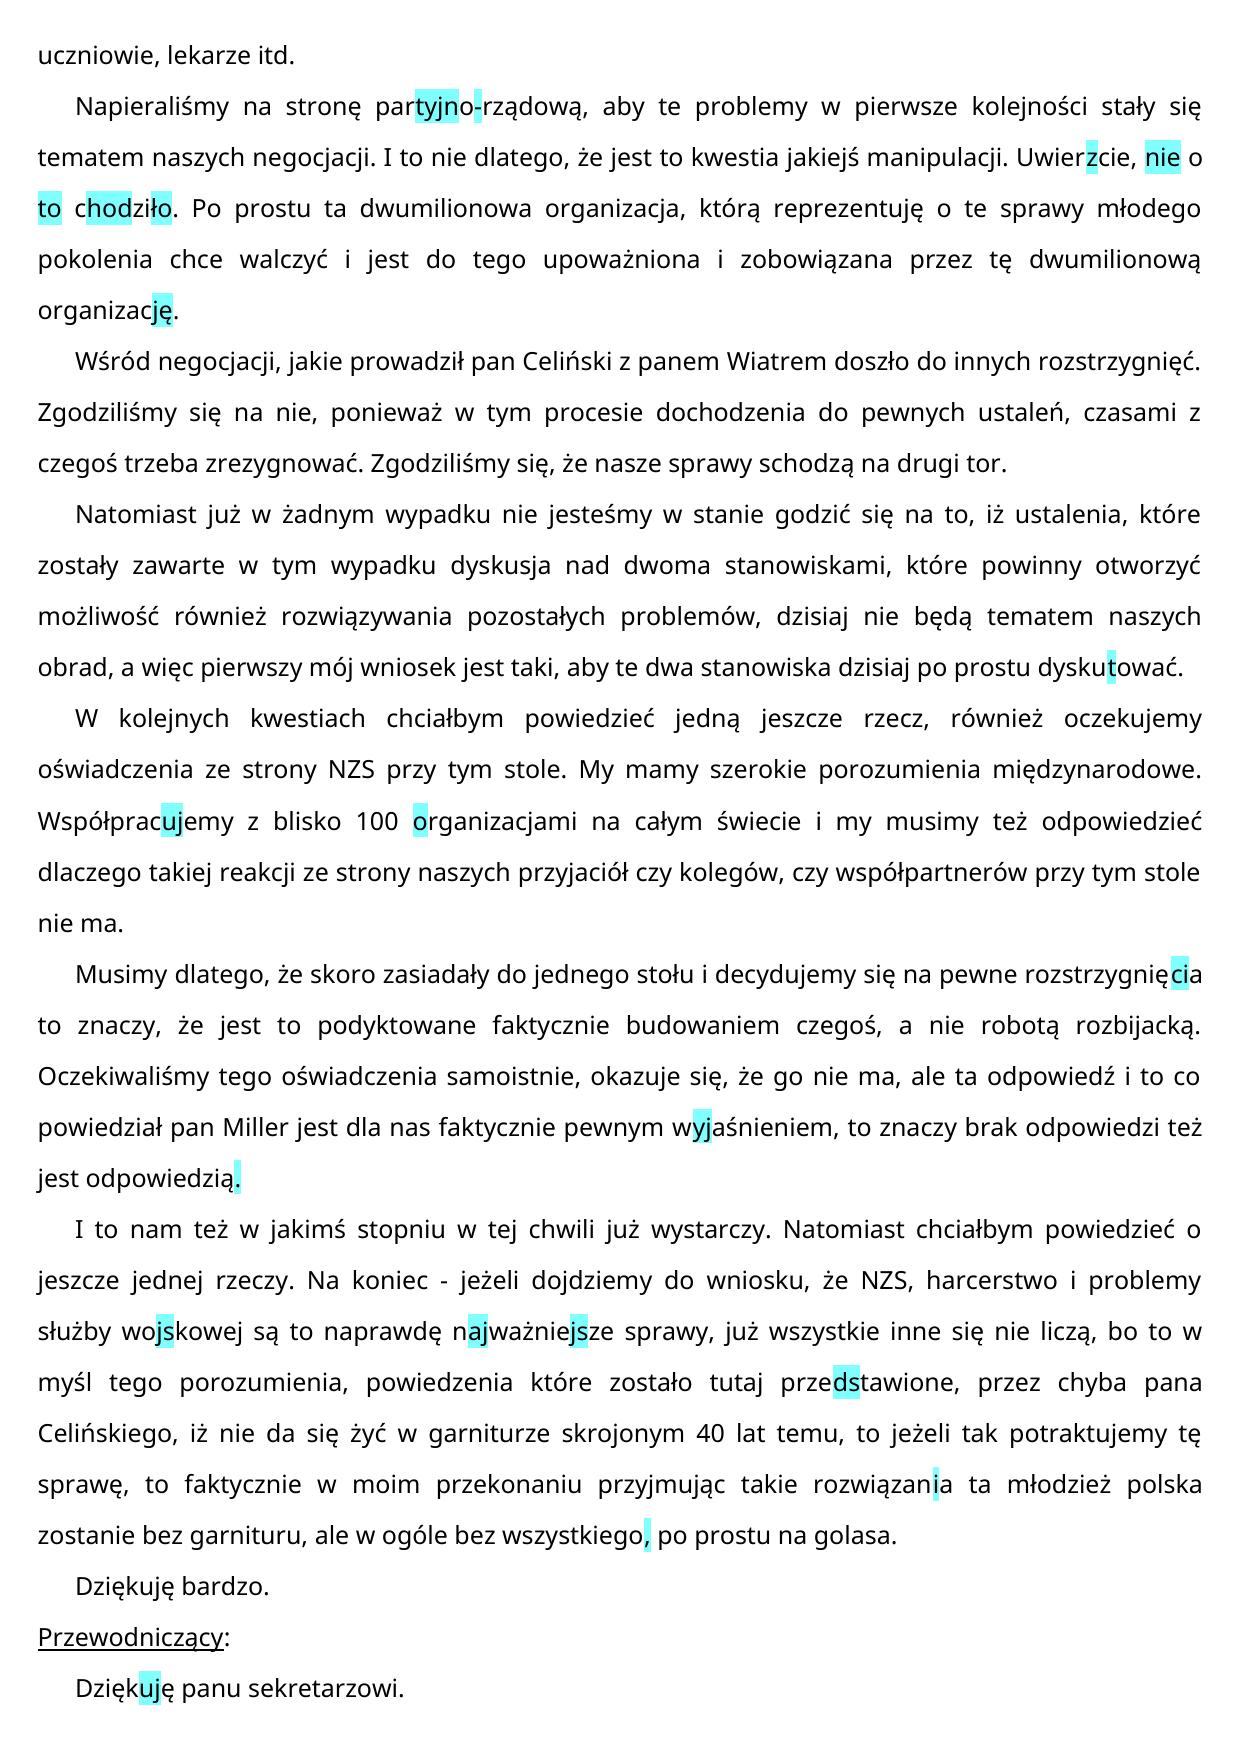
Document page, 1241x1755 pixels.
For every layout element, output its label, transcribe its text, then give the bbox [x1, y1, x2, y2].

text Przewodniczący: [37, 1620, 1203, 1654]
text Musimy dlatego, że skoro zasiadały do jednego stołu i decydujemy się na pewne rozstrzygnięcia to znaczy, że jest to podyktowane faktycznie budowaniem czegoś, a nie robotą rozbijacką. Oczekiwaliśmy tego oświadczenia samoistnie, okazuje się, że go nie ma, ale ta odpowiedź i to co powiedział pan Miller jest dla nas faktycznie pewnym wyjaśnieniem, to znaczy brak odpowiedzi też jest odpowiedzią. [37, 956, 1203, 1194]
text Natomiast już w żadnym wypadku nie jesteśmy w stanie godzić się na to, iż ustalenia, które zostały zawarte w tym wypadku dyskusja nad dwoma stanowiskami, które powinny otworzyć możliwość również rozwiązywania pozostałych problemów, dzisiaj nie będą tematem naszych obrad, a więc pierwszy mój wniosek jest taki, aby te dwa stanowiska dzisiaj po prostu dyskutować. [37, 497, 1203, 684]
text I to nam też w jakimś stopniu w tej chwili już wystarczy. Natomiast chciałbym powiedzieć o jeszcze jednej rzeczy. Na koniec - jeżeli dojdziemy do wniosku, że NZS, harcerstwo i problemy służby wojskowej są to naprawdę najważniejsze sprawy, już wszystkie inne się nie liczą, bo to w myśl tego porozumienia, powiedzenia które zostało tutaj przedstawione, przez chyba pana Celińskiego, iż nie da się żyć w garniturze skrojonym 40 lat temu, to jeżeli tak potraktujemy tę sprawę, to faktycznie w moim przekonaniu przyjmując takie rozwiązania ta młodzież polska zostanie bez garnituru, ale w ogóle bez wszystkiego, po prostu na golasa. [37, 1211, 1203, 1552]
text Napieraliśmy na stronę partyjno-rządową, aby te problemy w pierwsze kolejności stały się tematem naszych negocjacji. I to nie dlatego, że jest to kwestia jakiejś manipulacji. Uwierzcie, nie o to chodziło. Po prostu ta dwumilionowa organizacja, którą reprezentuję o te sprawy młodego pokolenia chce walczyć i jest do tego upoważniona i zobowiązana przez tę dwumilionową organizację. [37, 88, 1203, 327]
text uczniowie, lekarze itd. [37, 37, 1203, 72]
text Dziękuję bardzo. [37, 1569, 1203, 1603]
text W kolejnych kwestiach chciałbym powiedzieć jedną jeszcze rzecz, również oczekujemy oświadczenia ze strony NZS przy tym stole. My mamy szerokie porozumienia międzynarodowe. Współpracujemy z blisko 100 organizacjami na całym świecie i my musimy też odpowiedzieć dlaczego takiej reakcji ze strony naszych przyjaciół czy kolegów, czy współpartnerów przy tym stole nie ma. [37, 701, 1203, 939]
text Wśród negocjacji, jakie prowadził pan Celiński z panem Wiatrem doszło do innych rozstrzygnięć. Zgodziliśmy się na nie, ponieważ w tym procesie dochodzenia do pewnych ustaleń, czasami z czegoś trzeba zrezygnować. Zgodziliśmy się, że nasze sprawy schodzą na drugi tor. [37, 344, 1203, 480]
text Dziękuję panu sekretarzowi. [37, 1671, 1203, 1705]
